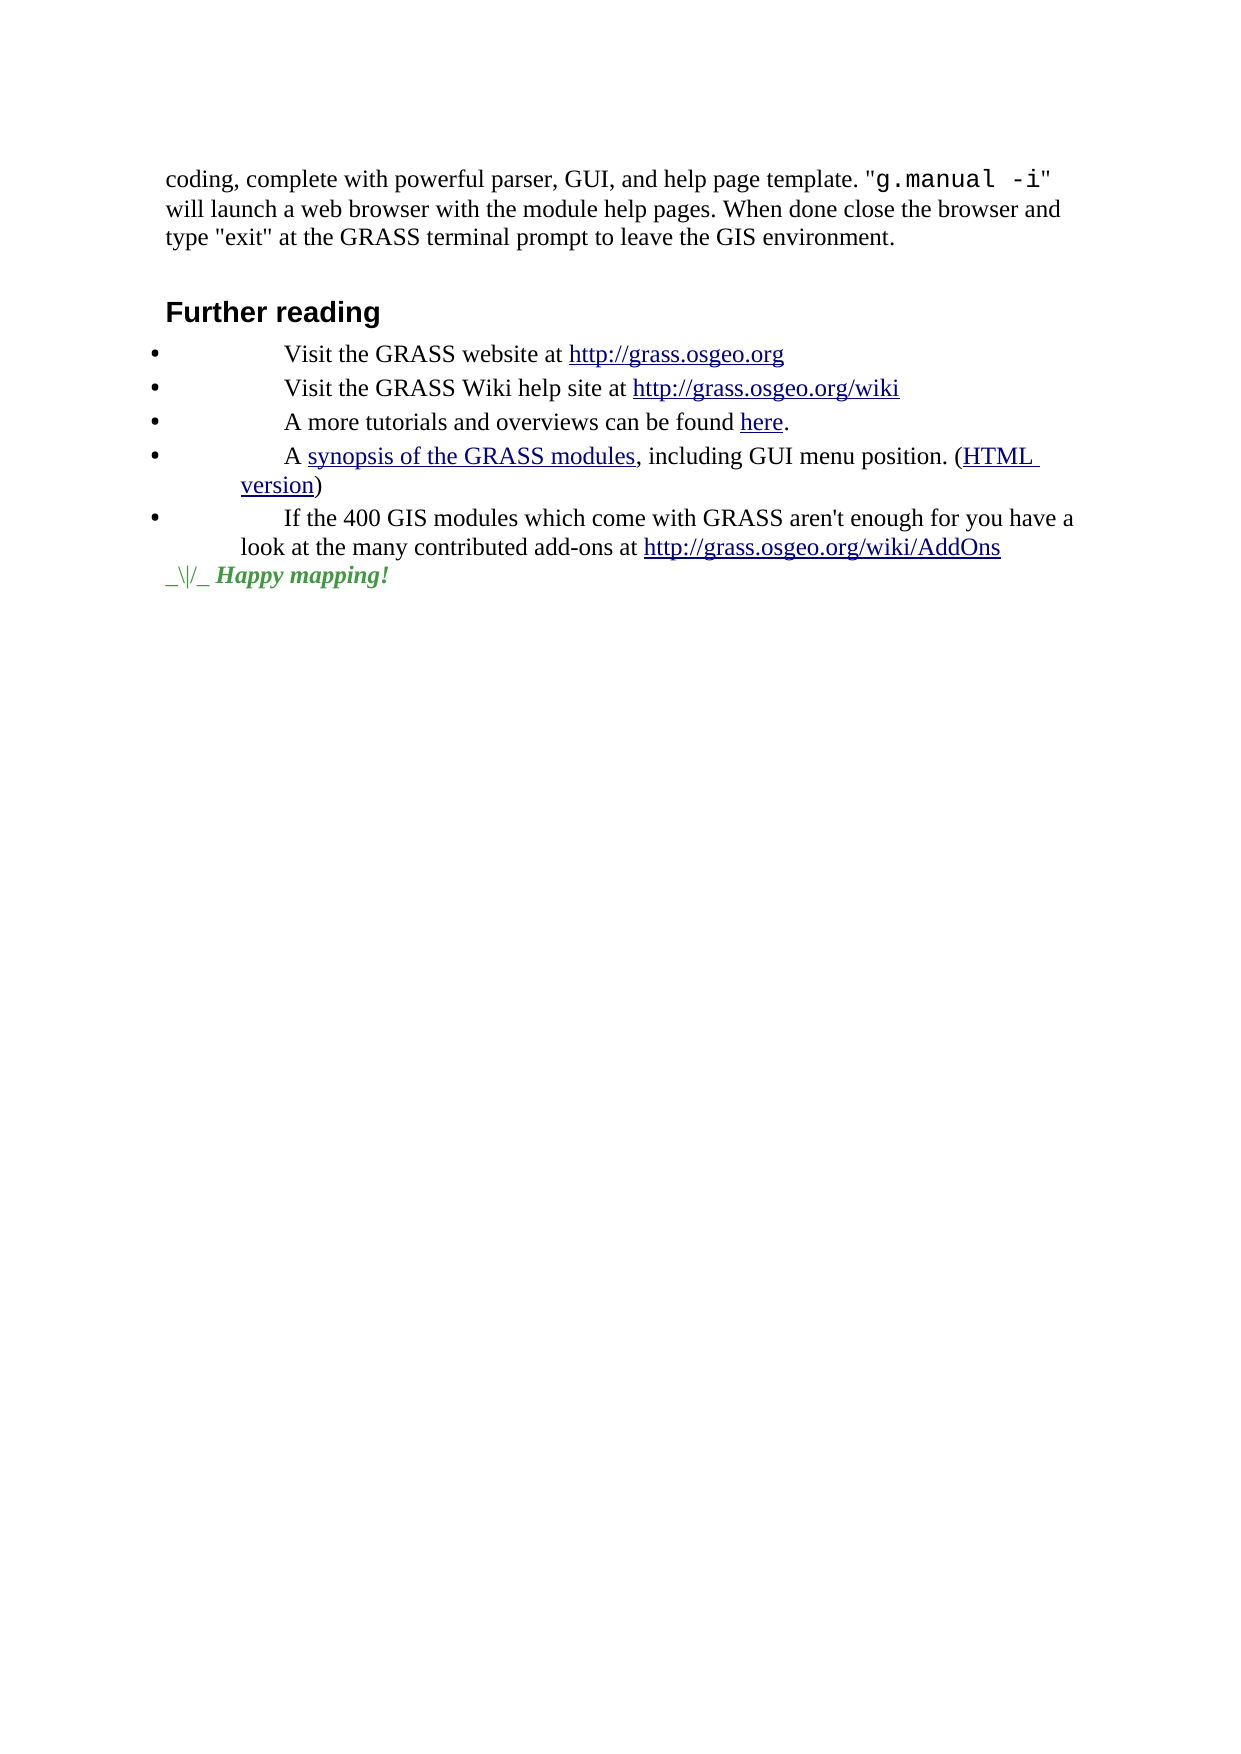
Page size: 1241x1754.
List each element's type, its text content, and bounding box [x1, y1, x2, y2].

list A more tutorials and overviews can be found here. [150, 403, 1075, 437]
text _\|/_ Happy mapping! [165, 561, 1075, 589]
text coding, complete with powerful parser, GUI, and help page template. "g.manual -i" will launch a web browser with the module help pages. When done close the browser and type "exit" at the GRASS terminal prompt to leave the GIS environment. [165, 165, 1075, 251]
list Visit the GRASS website at http://grass.osgeo.org [150, 335, 1075, 369]
list Visit the GRASS Wiki help site at http://grass.osgeo.org/wiki [150, 369, 1075, 403]
list If the 400 GIS modules which come with GRASS aren't enough for you have a look at the many contributed add-ons at http://grass.osgeo.org/wiki/AddOns [150, 499, 1075, 561]
subtitle Further reading [165, 296, 1075, 329]
list A synopsis of the GRASS modules, including GUI menu position. (HTML version) [150, 437, 1075, 499]
